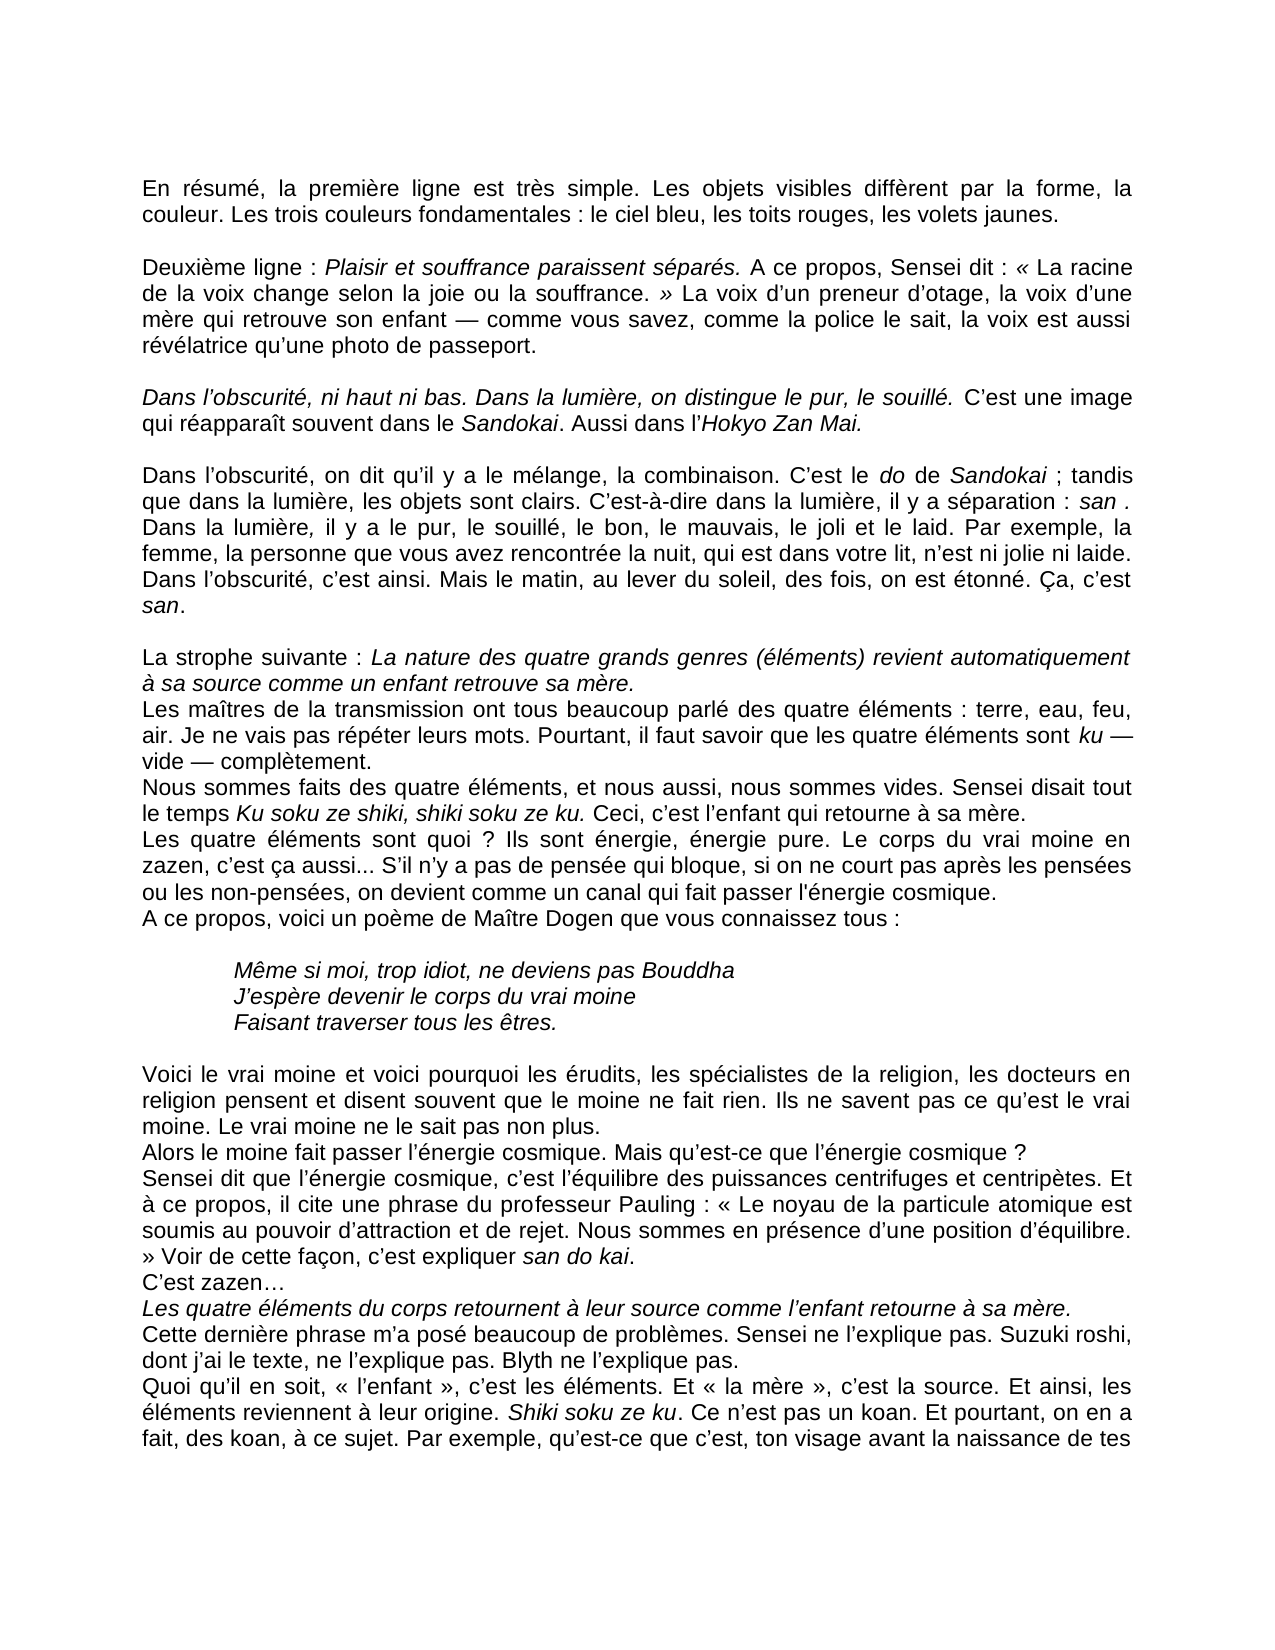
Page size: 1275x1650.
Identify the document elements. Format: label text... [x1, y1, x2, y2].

text Alors le moine fait passer l’énergie cosmique. Mais qu’est-ce que l’énergie cosmique ? [142, 1139, 1133, 1165]
text Sensei dit que l’énergie cosmique, c’est l’équilibre des puissances centrifuges et centripètes. Et à ce propos, il cite une phrase du pro­fesseur Pauling : « Le noyau de la particule atomique est soumis au pouvoir d’attraction et de rejet. Nous sommes en présence d’une position d’équilibre. » Voir de cette façon, c’est expliquer san do kai. [142, 1165, 1133, 1269]
text En résumé, la première ligne est très simple. Les objets visibles diffèrent par la forme, la couleur. Les trois couleurs fondamentales : le ciel bleu, les toits rouges, les volets jaunes. [142, 176, 1133, 228]
text J’espère devenir le corps du vrai moine [233, 983, 1133, 1009]
text Deuxième ligne : Plaisir et souffrance paraissent séparés. A ce propos, Sensei dit : « La racine de la voix change selon la joie ou la souffrance. » La voix d’un preneur d’otage, la voix d’une mère qui retrouve son enfant — comme vous savez, comme la police le sait, la voix est aussi révéla­trice qu’une photo de passeport. [142, 254, 1133, 358]
text Dans l’obscurité, on dit qu’il y a le mélange, la combinaison. C’est le do de Sandokai ; tandis que dans la lumière, les objets sont clairs. C’est-à-dire dans la lumière, il y a séparation : san . Dans la lumière, il y a le pur, le souillé, le bon, le mauvais, le joli et le laid. Par exemple, la femme, la personne que vous avez rencontrée la nuit, qui est dans votre lit, n’est ni jolie ni laide. Dans l’obscurité, c’est ainsi. Mais le matin, au lever du soleil, des fois, on est étonné. Ça, c’est san. [142, 462, 1133, 618]
text Les maîtres de la transmission ont tous beaucoup parlé des quatre éléments : terre, eau, feu, air. Je ne vais pas répéter leurs mots. Pourtant, il faut savoir que les quatre éléments sont ku — vide — complètement. [142, 697, 1133, 775]
text Voici le vrai moine et voici pourquoi les érudits, les spécialistes de la religion, les docteurs en religion pensent et disent souvent que le moine ne fait rien. Ils ne savent pas ce qu’est le vrai moine. Le vrai moine ne le sait pas non plus. [142, 1061, 1133, 1139]
text Quoi qu’il en soit, « l’enfant », c’est les éléments. Et « la mère », c’est la source. Et ainsi, les éléments reviennent à leur origine. Shiki soku ze ku. Ce n’est pas un koan. Et pourtant, on en a fait, des koan, à ce sujet. Par exemple, qu’est-ce que c’est, ton visage avant la naissance de tes [142, 1374, 1133, 1452]
text A ce propos, voici un poème de Maître Dogen que vous connaissez tous : [142, 905, 1133, 931]
text Nous sommes faits des quatre éléments, et nous aussi, nous sommes vides. Sensei disait tout le temps Ku soku ze shiki, shiki soku ze ku. Ceci, c’est l’enfant qui retourne à sa mère. [142, 775, 1133, 827]
text Les quatre éléments du corps retournent à leur source comme l’enfant retourne à sa mère. [142, 1296, 1133, 1322]
text Les quatre éléments sont quoi ? Ils sont énergie, énergie pure. Le corps du vrai moine en zazen, c’est ça aussi... S’il n’y a pas de pensée qui bloque, si on ne court pas après les pensées ou les non-pensées, on devient comme un canal qui fait passer l'énergie cosmique. [142, 827, 1133, 905]
text Faisant traverser tous les êtres. [233, 1009, 1133, 1035]
text Dans l’obscurité, ni haut ni bas. Dans la lumière, on distingue le pur, le souillé. C’est une image qui réapparaît souvent dans le Sandokai. Aussi dans l’Hokyo Zan Mai. [142, 384, 1133, 436]
text Même si moi, trop idiot, ne deviens pas Bouddha [233, 957, 1133, 983]
text Cette dernière phrase m’a posé beaucoup de problèmes. Sensei ne l’explique pas. Suzuki roshi, dont j’ai le texte, ne l’explique pas. Blyth ne l’explique pas. [142, 1322, 1133, 1374]
text La strophe suivante : La nature des quatre grands genres (éléments) revient automatiquement à sa source comme un enfant retrouve sa mère. [142, 644, 1133, 697]
text C’est zazen… [142, 1269, 1133, 1296]
